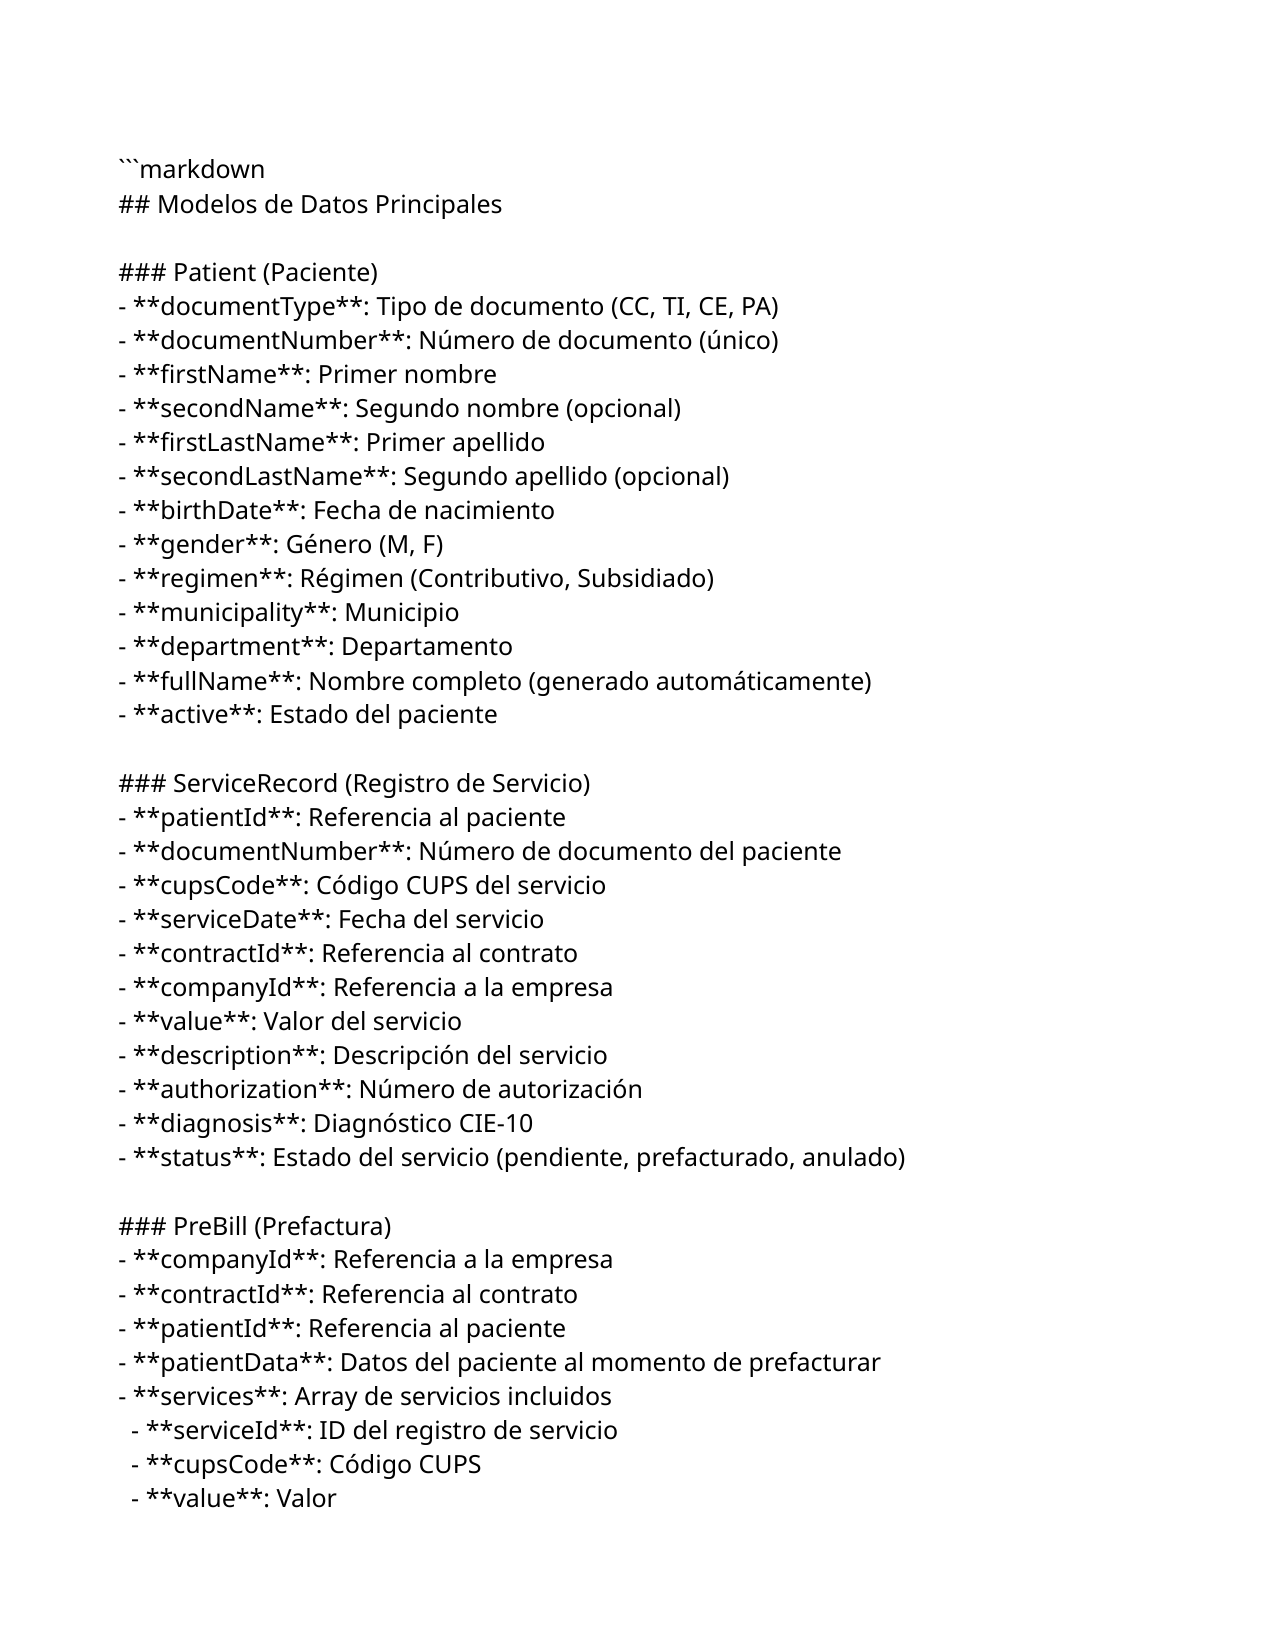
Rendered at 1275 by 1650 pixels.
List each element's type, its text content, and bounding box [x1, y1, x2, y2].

text - **serviceId**: ID del registro de servicio [118, 1412, 1157, 1447]
text ### ServiceRecord (Registro de Servicio) [118, 765, 1157, 799]
text - **firstName**: Primer nombre [118, 357, 1157, 391]
text - **serviceDate**: Fecha del servicio [118, 902, 1157, 936]
text - **cupsCode**: Código CUPS del servicio [118, 867, 1157, 902]
text - **firstLastName**: Primer apellido [118, 425, 1157, 459]
text - **description**: Descripción del servicio [118, 1038, 1157, 1072]
text - **patientData**: Datos del paciente al momento de prefacturar [118, 1344, 1157, 1378]
text - **documentNumber**: Número de documento (único) [118, 322, 1157, 357]
text - **diagnosis**: Diagnóstico CIE-10 [118, 1106, 1157, 1140]
text ```markdown [118, 152, 1157, 186]
text ### PreBill (Prefactura) [118, 1208, 1157, 1242]
text - **contractId**: Referencia al contrato [118, 936, 1157, 970]
text - **authorization**: Número de autorización [118, 1072, 1157, 1106]
text - **active**: Estado del paciente [118, 697, 1157, 731]
text - **regimen**: Régimen (Contributivo, Subsidiado) [118, 561, 1157, 595]
text - **services**: Array de servicios incluidos [118, 1378, 1157, 1412]
text - **gender**: Género (M, F) [118, 527, 1157, 561]
text - **value**: Valor [118, 1481, 1157, 1515]
text - **companyId**: Referencia a la empresa [118, 970, 1157, 1004]
text ### Patient (Paciente) [118, 254, 1157, 288]
text - **secondName**: Segundo nombre (opcional) [118, 391, 1157, 425]
text - **patientId**: Referencia al paciente [118, 799, 1157, 833]
text - **documentNumber**: Número de documento del paciente [118, 833, 1157, 867]
text - **companyId**: Referencia a la empresa [118, 1242, 1157, 1276]
text - **contractId**: Referencia al contrato [118, 1276, 1157, 1310]
text - **patientId**: Referencia al paciente [118, 1310, 1157, 1344]
text - **status**: Estado del servicio (pendiente, prefacturado, anulado) [118, 1140, 1157, 1174]
text ## Modelos de Datos Principales [118, 186, 1157, 220]
text - **department**: Departamento [118, 629, 1157, 663]
text - **secondLastName**: Segundo apellido (opcional) [118, 459, 1157, 493]
text - **documentType**: Tipo de documento (CC, TI, CE, PA) [118, 288, 1157, 322]
text - **municipality**: Municipio [118, 595, 1157, 629]
text - **value**: Valor del servicio [118, 1004, 1157, 1038]
text - **cupsCode**: Código CUPS [118, 1447, 1157, 1481]
text - **birthDate**: Fecha de nacimiento [118, 493, 1157, 527]
text - **fullName**: Nombre completo (generado automáticamente) [118, 663, 1157, 697]
